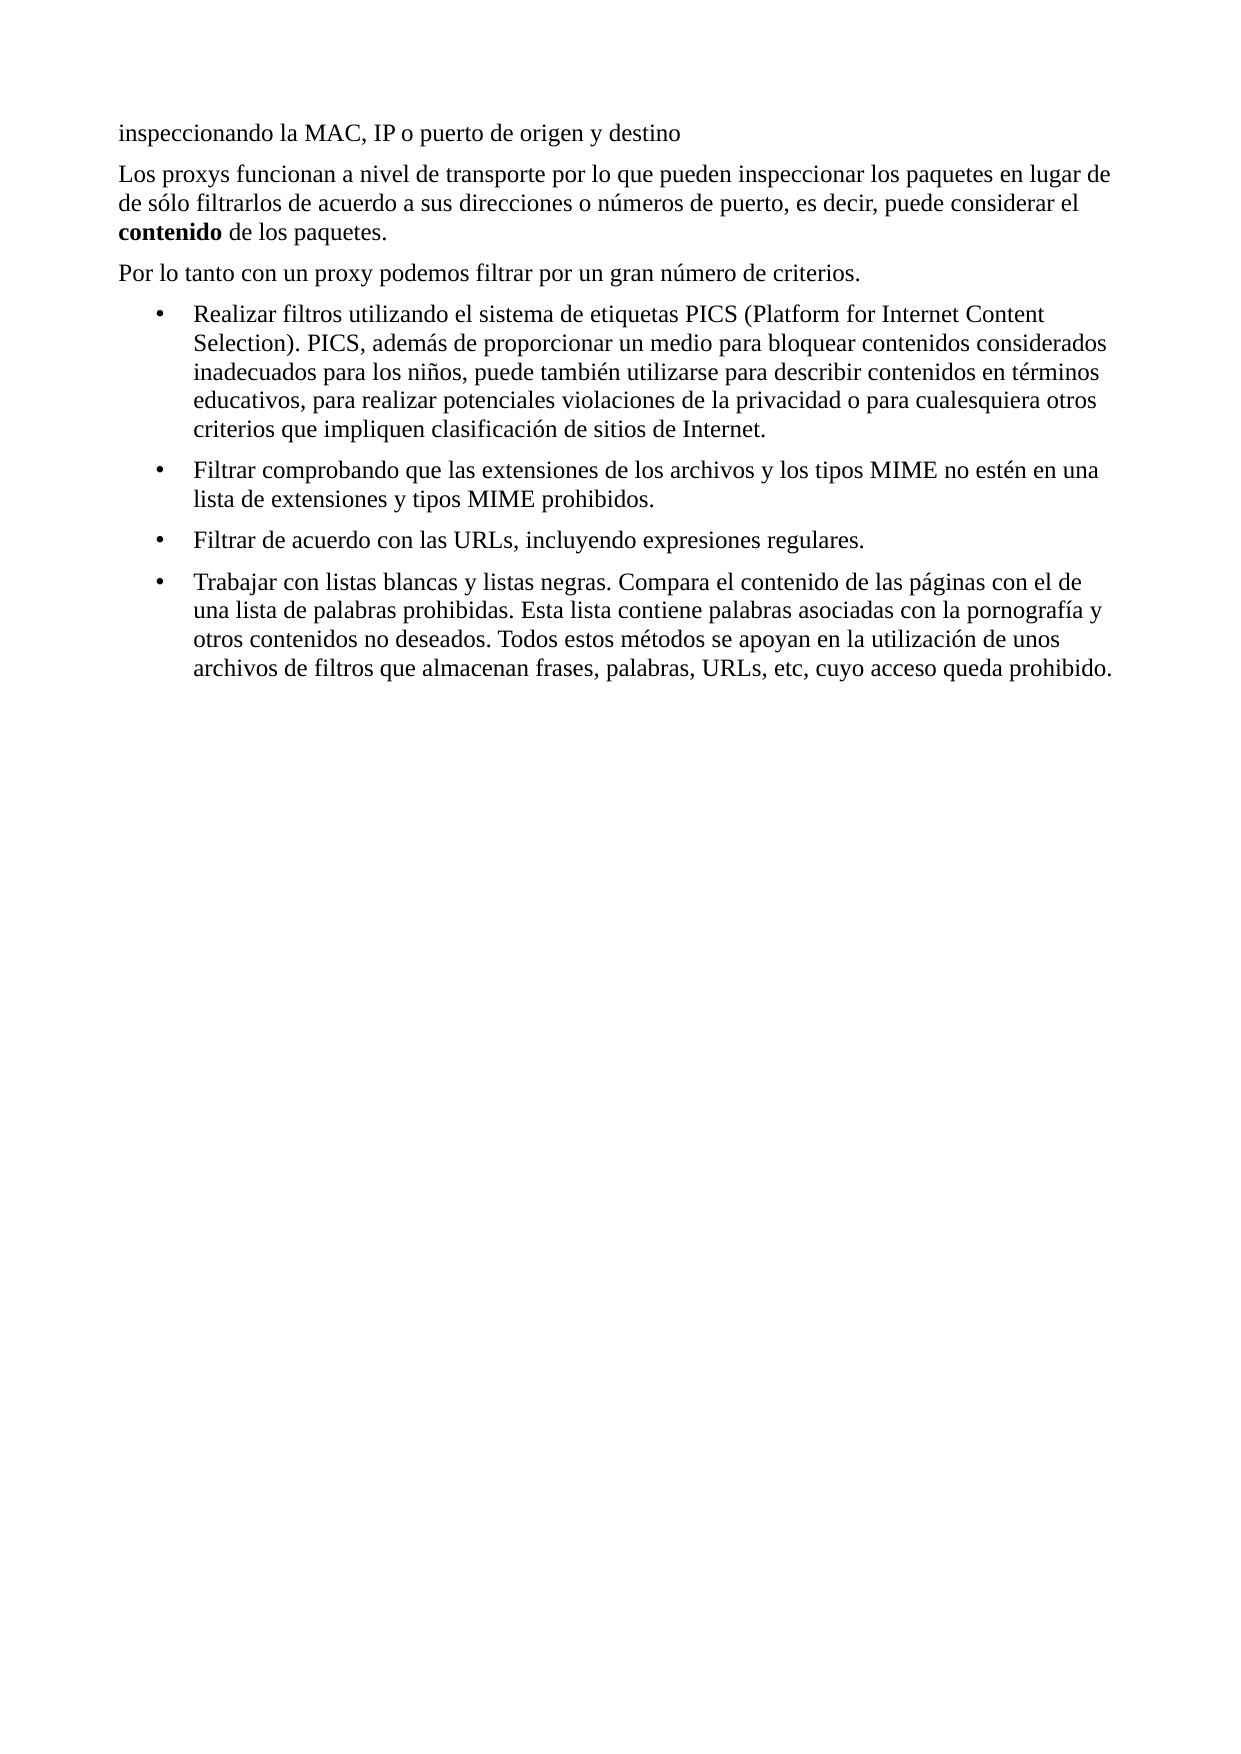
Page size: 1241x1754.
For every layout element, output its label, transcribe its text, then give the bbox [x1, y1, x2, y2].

text Por lo tanto con un proxy podemos filtrar por un gran número de criterios. [118, 258, 1122, 287]
text Los proxys funcionan a nivel de transporte por lo que pueden inspeccionar los paquetes en lugar de de sólo filtrarlos de acuerdo a sus direcciones o números de puerto, es decir, puede considerar el contenido de los paquetes. [118, 159, 1122, 246]
list Realizar filtros utilizando el sistema de etiquetas PICS (Platform for Internet Content Selection). PICS, además de proporcionar un medio para bloquear contenidos considerados inadecuados para los niños, puede también utilizarse para describir contenidos en términos educativos, para realizar potenciales violaciones de la privacidad o para cualesquiera otros criterios que impliquen clasificación de sitios de Internet. [156, 299, 1122, 443]
list Filtrar de acuerdo con las URLs, incluyendo expresiones regulares. [156, 526, 1122, 554]
text inspeccionando la MAC, IP o puerto de origen y destino [118, 118, 1122, 147]
list Trabajar con listas blancas y listas negras. Compara el contenido de las páginas con el de una lista de palabras prohibidas. Esta lista contiene palabras asociadas con la pornografía y otros contenidos no deseados. Todos estos métodos se apoyan en la utilización de unos archivos de filtros que almacenan frases, palabras, URLs, etc, cuyo acceso queda prohibido. [156, 567, 1122, 682]
list Filtrar comprobando que las extensiones de los archivos y los tipos MIME no estén en una lista de extensiones y tipos MIME prohibidos. [156, 456, 1122, 513]
